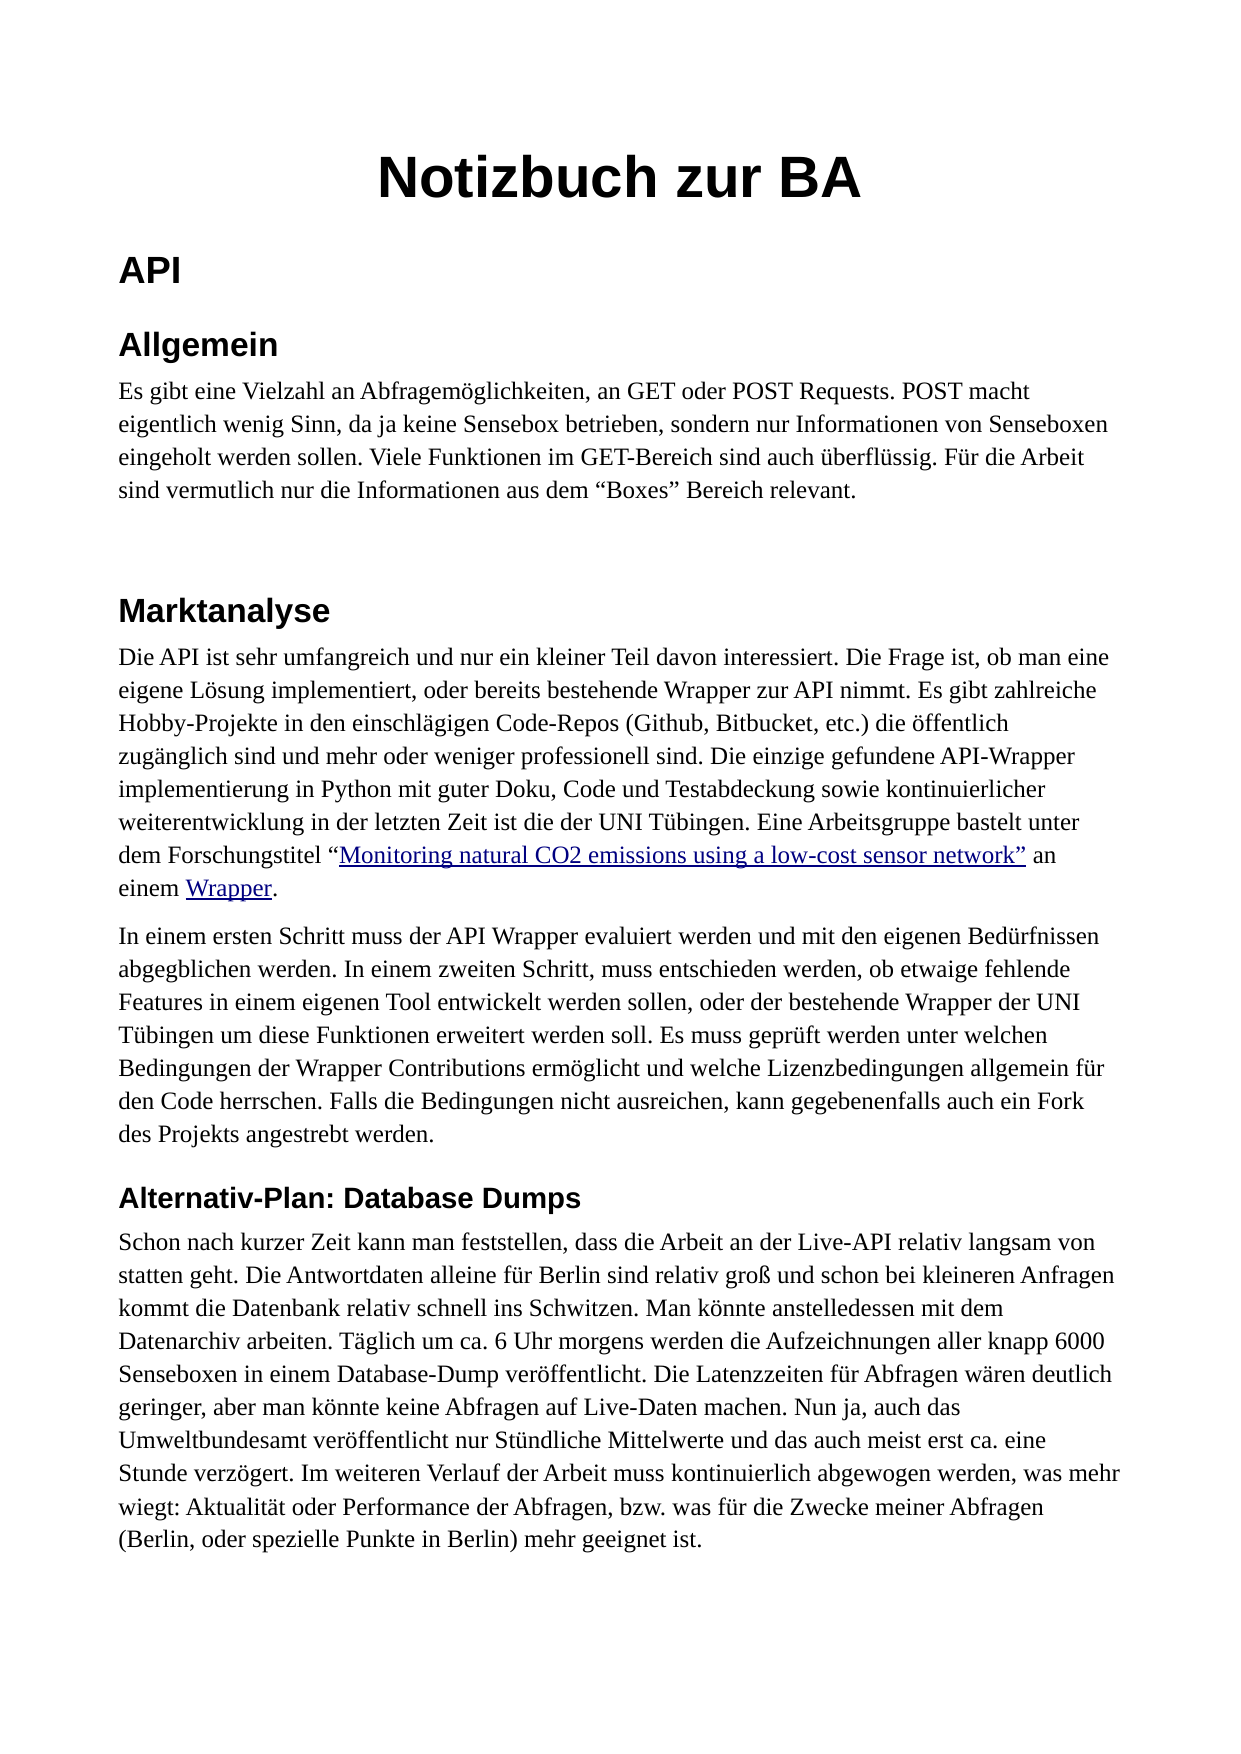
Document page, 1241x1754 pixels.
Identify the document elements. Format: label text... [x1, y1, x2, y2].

text Die API ist sehr umfangreich und nur ein kleiner Teil davon interessiert. Die Frage ist, ob man eine eigene Lösung implementiert, oder bereits bestehende Wrapper zur API nimmt. Es gibt zahlreiche Hobby-Projekte in den einschlägigen Code-Repos (Github, Bitbucket, etc.) die öffentlich zugänglich sind und mehr oder weniger professionell sind. Die einzige gefundene API-Wrapper implementierung in Python mit guter Doku, Code und Testabdeckung sowie kontinuierlicher weiterentwicklung in der letzten Zeit ist die der UNI Tübingen. Eine Arbeitsgruppe bastelt unter dem Forschungstitel “Monitoring natural CO2 emissions using a low-cost sensor network” an einem Wrapper. [118, 642, 1122, 902]
text In einem ersten Schritt muss der API Wrapper evaluiert werden und mit den eigenen Bedürfnissen abgegblichen werden. In einem zweiten Schritt, muss entschieden werden, ob etwaige fehlende Features in einem eigenen Tool entwickelt werden sollen, oder der bestehende Wrapper der UNI Tübingen um diese Funktionen erweitert werden soll. Es muss geprüft werden unter welchen Bedingungen der Wrapper Contributions ermöglicht und welche Lizenzbedingungen allgemein für den Code herrschen. Falls die Bedingungen nicht ausreichen, kann gegebenenfalls auch ein Fork des Projekts angestrebt werden. [118, 921, 1122, 1148]
title Notizbuch zur BA [118, 143, 1122, 210]
subtitle API [118, 248, 1122, 291]
text Es gibt eine Vielzahl an Abfragemöglichkeiten, an GET oder POST Requests. POST macht eigentlich wenig Sinn, da ja keine Sensebox betrieben, sondern nur Informationen von Senseboxen eingeholt werden sollen. Viele Funktionen im GET-Bereich sind auch überflüssig. Für die Arbeit sind vermutlich nur die Informationen aus dem “Boxes” Bereich relevant. [118, 376, 1122, 504]
text Schon nach kurzer Zeit kann man feststellen, dass die Arbeit an der Live-API relativ langsam von statten geht. Die Antwortdaten alleine für Berlin sind relativ groß und schon bei kleineren Anfragen kommt die Datenbank relativ schnell ins Schwitzen. Man könnte anstelledessen mit dem Datenarchiv arbeiten. Täglich um ca. 6 Uhr morgens werden die Aufzeichnungen aller knapp 6000 Senseboxen in einem Database-Dump veröffentlicht. Die Latenzzeiten für Abfragen wären deutlich geringer, aber man könnte keine Abfragen auf Live-Daten machen. Nun ja, auch das Umweltbundesamt veröffentlicht nur Stündliche Mittelwerte und das auch meist erst ca. eine Stunde verzögert. Im weiteren Verlauf der Arbeit muss kontinuierlich abgewogen werden, was mehr wiegt: Aktualität oder Performance der Abfragen, bzw. was für die Zwecke meiner Abfragen (Berlin, oder spezielle Punkte in Berlin) mehr geeignet ist. [118, 1227, 1122, 1553]
subtitle Marktanalyse [118, 591, 1122, 629]
subtitle Allgemein [118, 325, 1122, 363]
subtitle Alternativ-Plan: Database Dumps [118, 1181, 1122, 1215]
